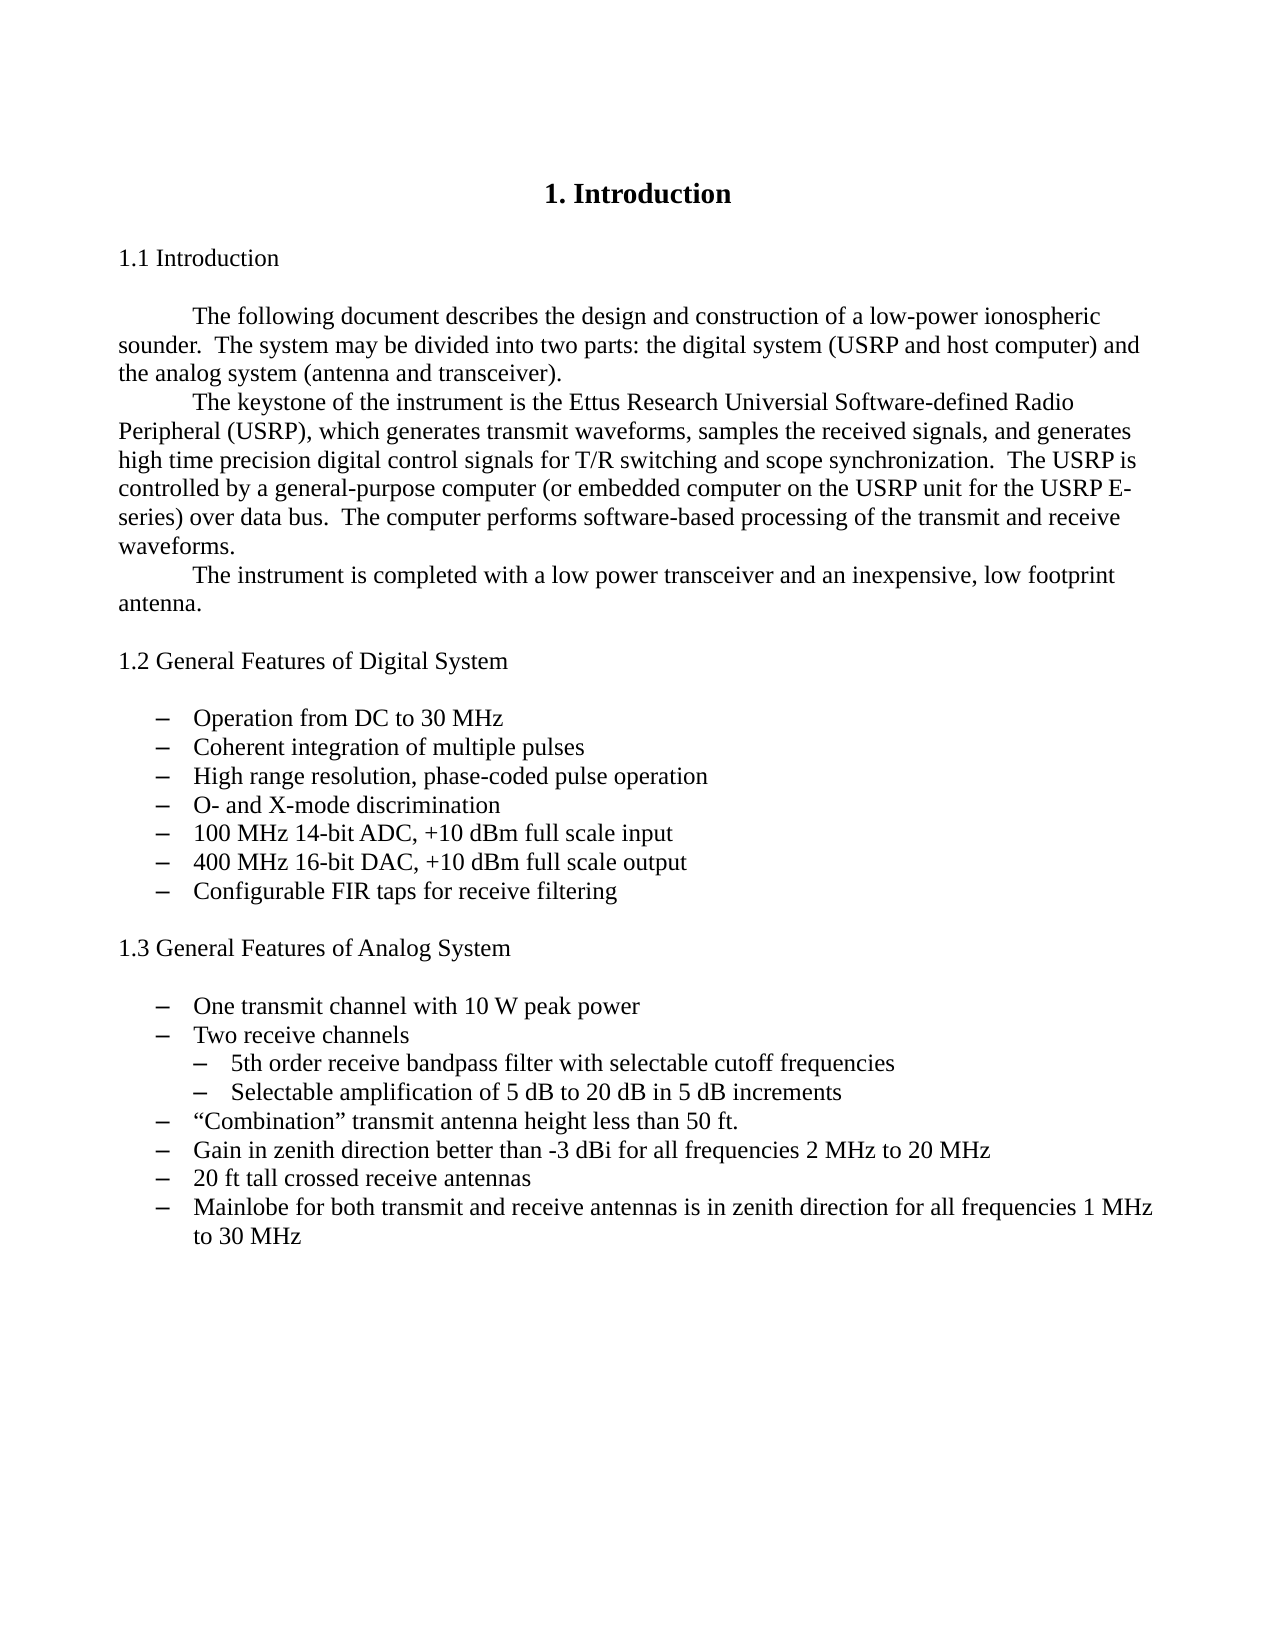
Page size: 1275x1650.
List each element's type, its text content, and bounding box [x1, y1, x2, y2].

list High range resolution, phase-coded pulse operation [156, 761, 1157, 790]
text The instrument is completed with a low power transceiver and an inexpensive, low footprint antenna. [118, 560, 1157, 617]
list Coherent integration of multiple pulses [156, 732, 1157, 761]
text The following document describes the design and construction of a low-power ionospheric sounder. The system may be divided into two parts: the digital system (USRP and host computer) and the analog system (antenna and transceiver). [118, 301, 1157, 387]
list 5th order receive bandpass filter with selectable cutoff frequencies [193, 1048, 1157, 1077]
list Gain in zenith direction better than -3 dBi for all frequencies 2 MHz to 20 MHz [156, 1135, 1157, 1163]
list Operation from DC to 30 MHz [156, 703, 1157, 732]
list 400 MHz 16-bit DAC, +10 dBm full scale output [156, 847, 1157, 876]
text 1. Introduction [118, 176, 1157, 210]
list “Combination” transmit antenna height less than 50 ft. [156, 1106, 1157, 1135]
list 20 ft tall crossed receive antennas [156, 1163, 1157, 1192]
text The keystone of the instrument is the Ettus Research Universial Software-defined Radio Peripheral (USRP), which generates transmit waveforms, samples the received signals, and generates high time precision digital control signals for T/R switching and scope synchronization. The USRP is controlled by a general-purpose computer (or embedded computer on the USRP unit for the USRP E-series) over data bus. The computer performs software-based processing of the transmit and receive waveforms. [118, 387, 1157, 560]
text 1.2 General Features of Digital System [118, 646, 1157, 675]
list Selectable amplification of 5 dB to 20 dB in 5 dB increments [193, 1077, 1157, 1106]
text 1.3 General Features of Analog System [118, 933, 1157, 962]
list Configurable FIR taps for receive filtering [156, 876, 1157, 905]
list Two receive channels [156, 1020, 1157, 1048]
text 1.1 Introduction [118, 243, 1157, 272]
list One transmit channel with 10 W peak power [156, 991, 1157, 1020]
list Mainlobe for both transmit and receive antennas is in zenith direction for all frequencies 1 MHz to 30 MHz [156, 1192, 1157, 1250]
list O- and X-mode discrimination [156, 790, 1157, 818]
list 100 MHz 14-bit ADC, +10 dBm full scale input [156, 818, 1157, 847]
